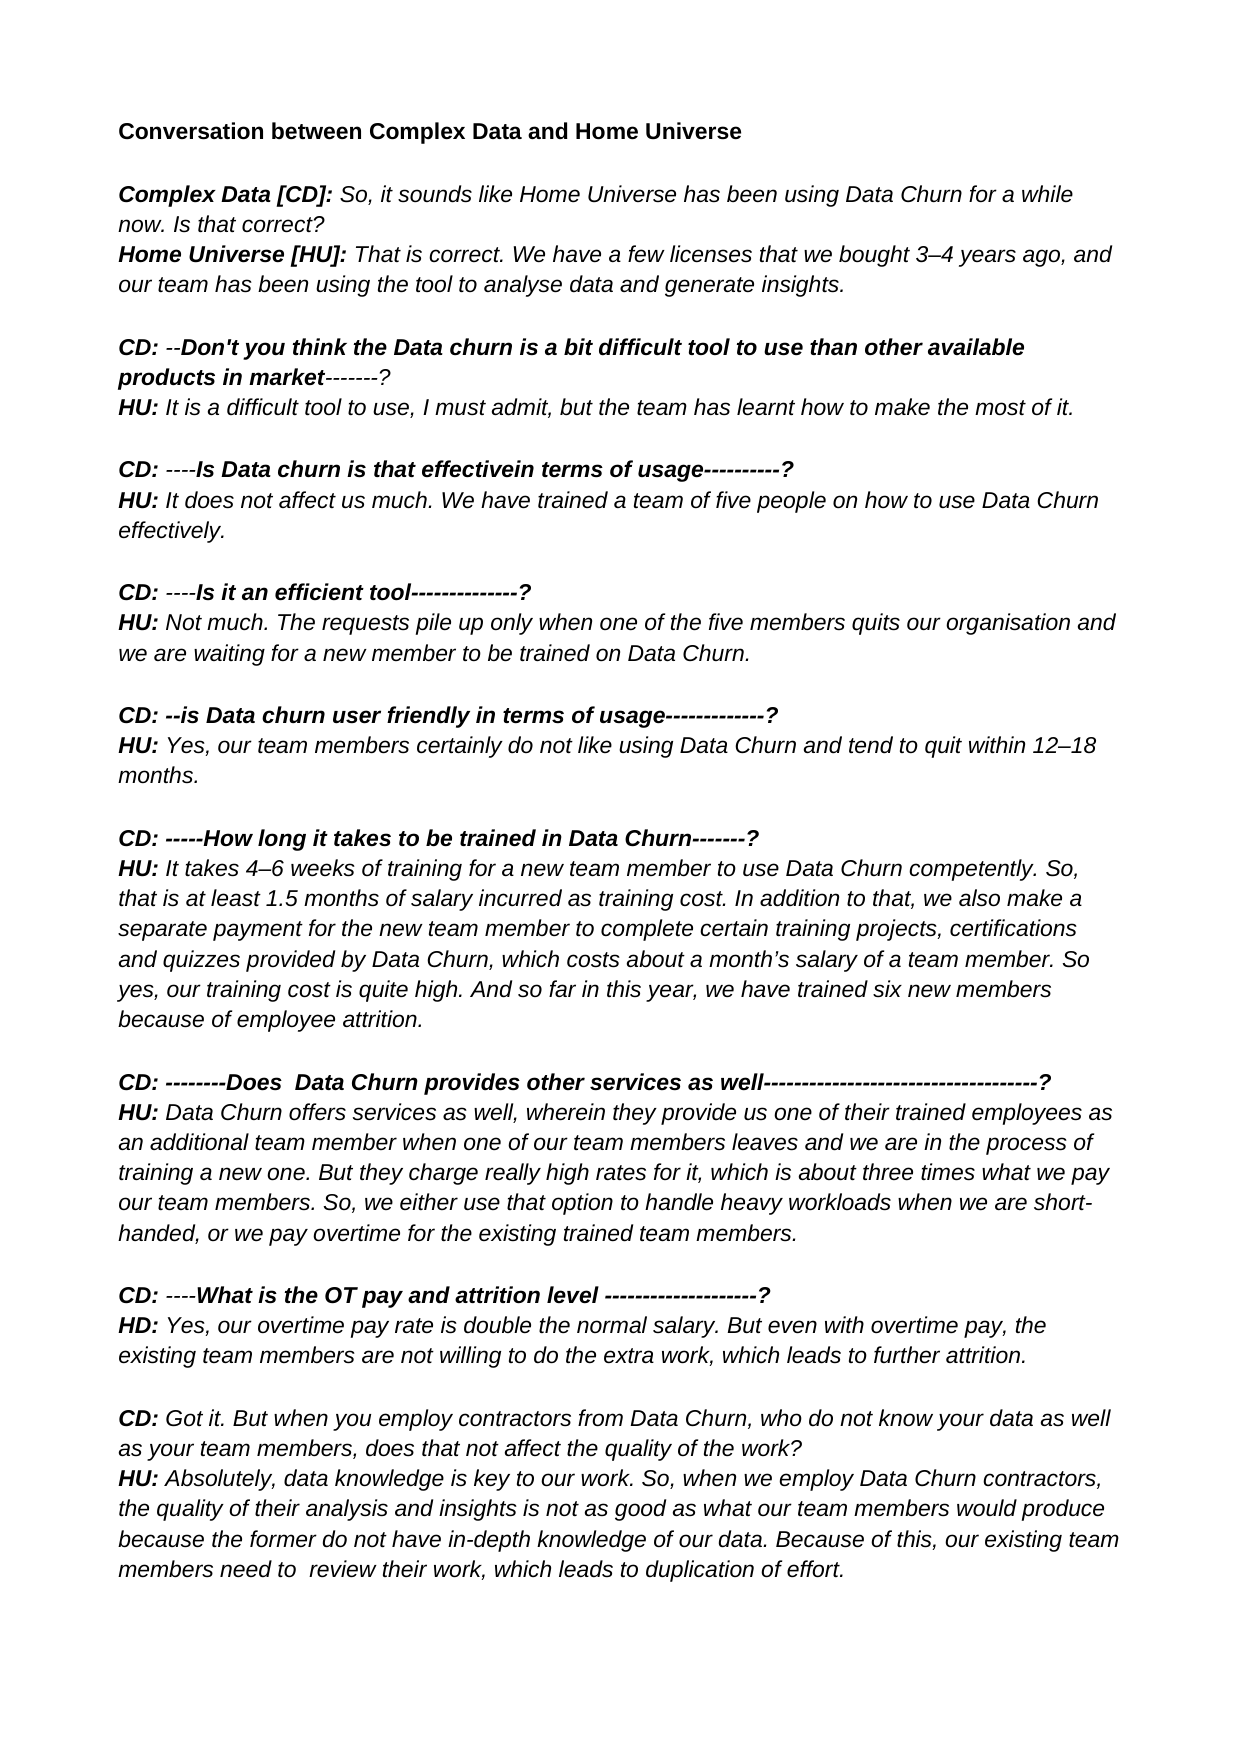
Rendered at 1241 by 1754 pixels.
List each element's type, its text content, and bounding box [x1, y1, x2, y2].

text CD: ----Is Data churn is that effectivein terms of usage----------? [118, 456, 1122, 483]
text HD: Yes, our overtime pay rate is double the normal salary. But even with overtime pay, the existing team members are not willing to do the extra work, which leads to further attrition. [118, 1312, 1122, 1369]
text CD: Got it. But when you employ contractors from Data Churn, who do not know your data as well as your team members, does that not affect the quality of the work? [118, 1405, 1122, 1461]
text Conversation between Complex Data and Home Universe [118, 118, 1122, 144]
text CD: --------Does Data Churn provides other services as well------------------------------------? [118, 1068, 1122, 1095]
text Home Universe [HU]: That is correct. We have a few licenses that we bought 3–4 years ago, and our team has been using the tool to analyse data and generate insights. [118, 241, 1122, 297]
text HU: Absolutely, data knowledge is key to our work. So, when we employ Data Churn contractors, the quality of their analysis and insights is not as good as what our team members would produce because the former do not have in-depth knowledge of our data. Because of this, our existing team members need to review their work, which leads to duplication of effort. [118, 1465, 1122, 1582]
text CD: -----How long it takes to be trained in Data Churn-------? [118, 825, 1122, 851]
text HU: It does not affect us much. We have trained a team of five people on how to use Data Churn effectively. [118, 487, 1122, 543]
text HU: It takes 4–6 weeks of training for a new team member to use Data Churn competently. So, that is at least 1.5 months of salary incurred as training cost. In addition to that, we also make a separate payment for the new team member to complete certain training projects, certifications and quizzes provided by Data Churn, which costs about a month’s salary of a team member. So yes, our training cost is quite high. And so far in this year, we have trained six new members because of employee attrition. [118, 855, 1122, 1032]
text CD: ----Is it an efficient tool--------------? [118, 579, 1122, 606]
text Complex Data [CD]: So, it sounds like Home Universe has been using Data Churn for a while now. Is that correct? [118, 181, 1122, 237]
text CD: --Don't you think the Data churn is a bit difficult tool to use than other available products in market-------? [118, 333, 1122, 390]
text HU: It is a difficult tool to use, I must admit, but the team has learnt how to make the most of it. [118, 394, 1122, 420]
text HU: Data Churn offers services as well, wherein they provide us one of their trained employees as an additional team member when one of our team members leaves and we are in the process of training a new one. But they charge really high rates for it, which is about three times what we pay our team members. So, we either use that option to handle heavy workloads when we are short-handed, or we pay overtime for the existing trained team members. [118, 1099, 1122, 1246]
text HU: Not much. The requests pile up only when one of the five members quits our organisation and we are waiting for a new member to be trained on Data Churn. [118, 609, 1122, 666]
text CD: ----What is the OT pay and attrition level --------------------? [118, 1282, 1122, 1308]
text CD: --is Data churn user friendly in terms of usage-------------? [118, 702, 1122, 728]
text HU: Yes, our team members certainly do not like using Data Churn and tend to quit within 12–18 months. [118, 732, 1122, 789]
